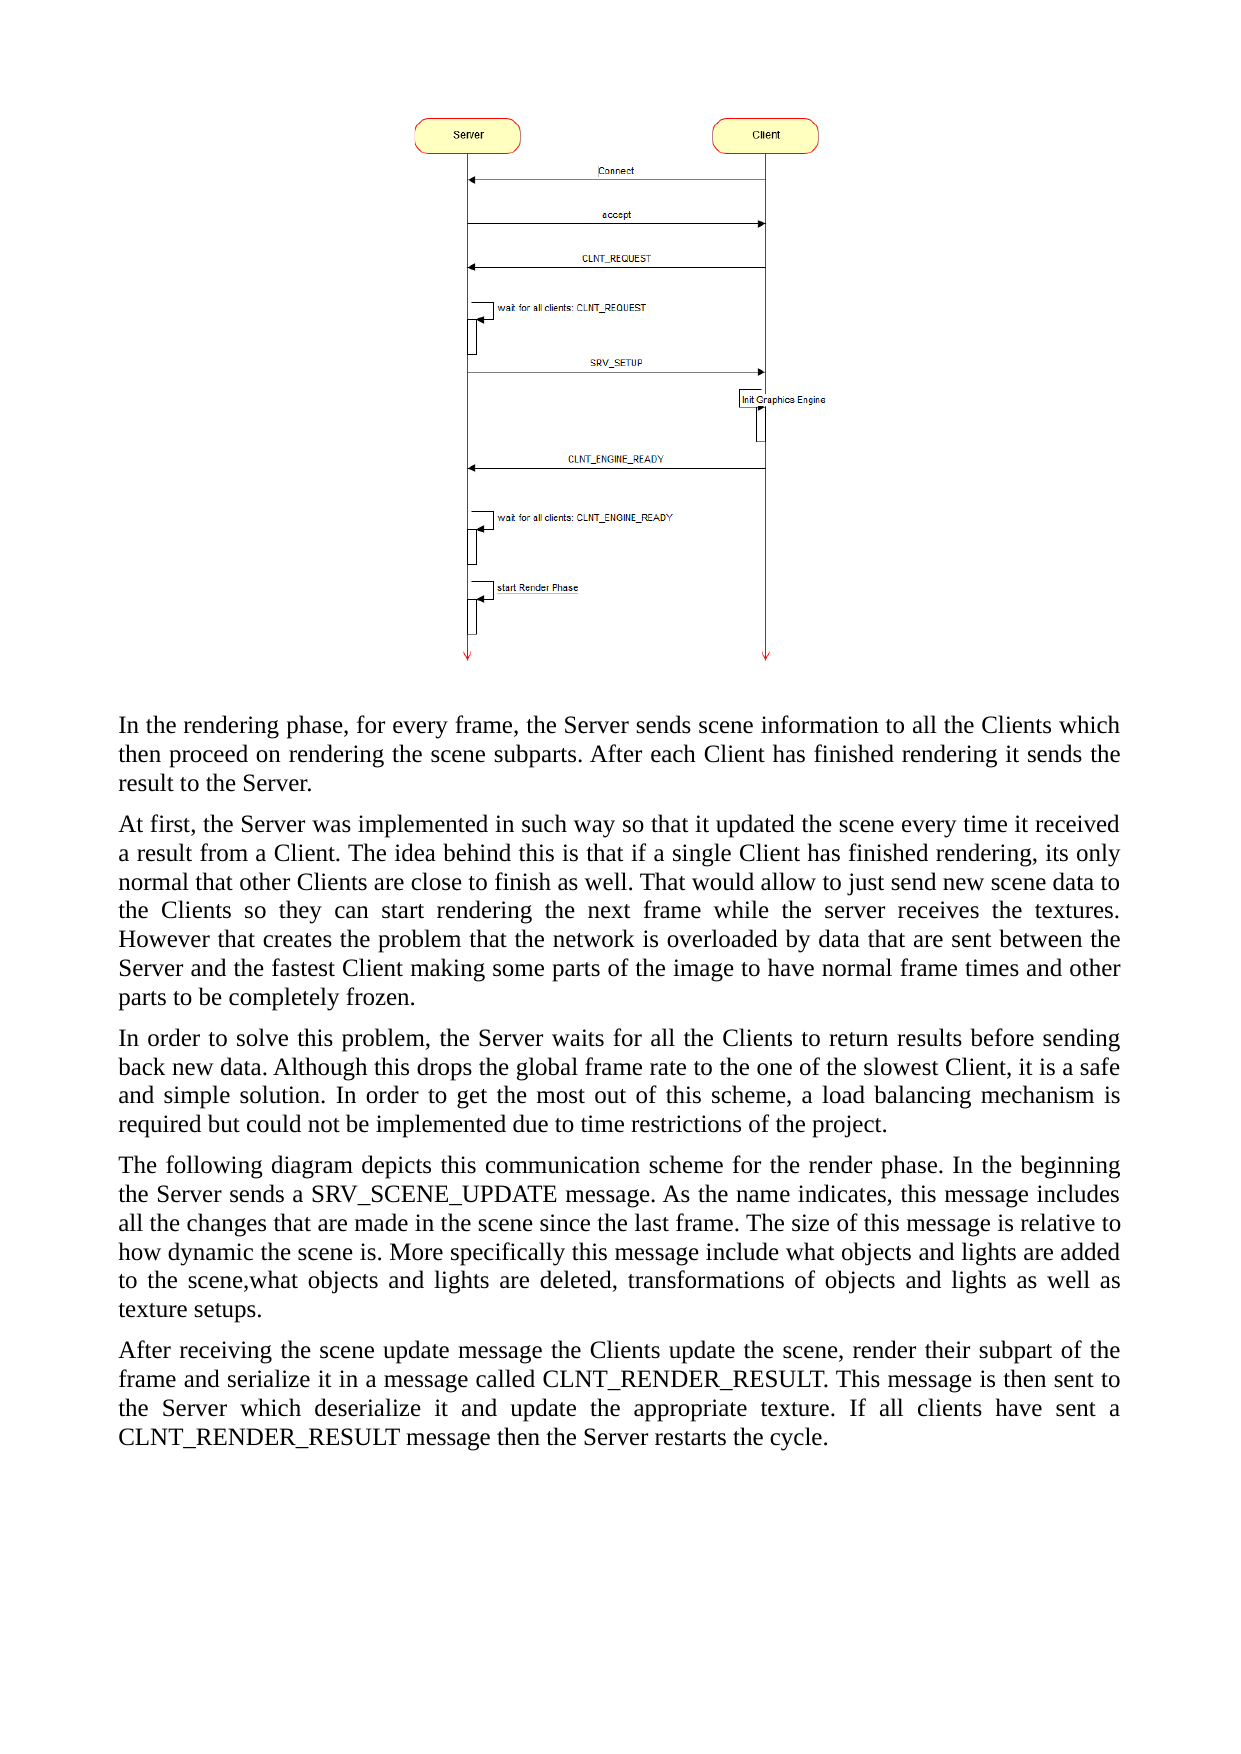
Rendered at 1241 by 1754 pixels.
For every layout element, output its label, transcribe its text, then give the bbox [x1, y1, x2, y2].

text In the rendering phase, for every frame, the Server sends scene information to all the Clients which then proceed on rendering the scene subparts. After each Client has finished rendering it sends the result to the Server. [118, 710, 1122, 797]
text In order to solve this problem, the Server waits for all the Clients to return results before sending back new data. Although this drops the global frame rate to the one of the slowest Client, it is a safe and simple solution. In order to get the most out of this scheme, a load balancing mechanism is required but could not be implemented due to time restrictions of the project. [118, 1023, 1122, 1138]
picture [414, 118, 826, 669]
text At first, the Server was implemented in such way so that it updated the scene every time it received a result from a Client. The idea behind this is that if a single Client has finished rendering, its only normal that other Clients are close to finish as well. That would allow to just send new scene data to the Clients so they can start rendering the next frame while the server receives the textures. However that creates the problem that the network is overloaded by data that are sent between the Server and the fastest Client making some parts of the image to have normal frame times and other parts to be completely frozen. [118, 809, 1122, 1010]
text After receiving the scene update message the Clients update the scene, render their subpart of the frame and serialize it in a message called CLNT_RENDER_RESULT. This message is then sent to the Server which deserialize it and update the appropriate texture. If all clients have sent a CLNT_RENDER_RESULT message then the Server restarts the cycle. [118, 1335, 1122, 1450]
text The following diagram depicts this communication scheme for the render phase. In the beginning the Server sends a SRV_SCENE_UPDATE message. As the name indicates, this message includes all the changes that are made in the scene since the last frame. The size of this message is relative to how dynamic the scene is. More specifically this message include what objects and lights are added to the scene,what objects and lights are deleted, transformations of objects and lights as well as texture setups. [118, 1150, 1122, 1323]
